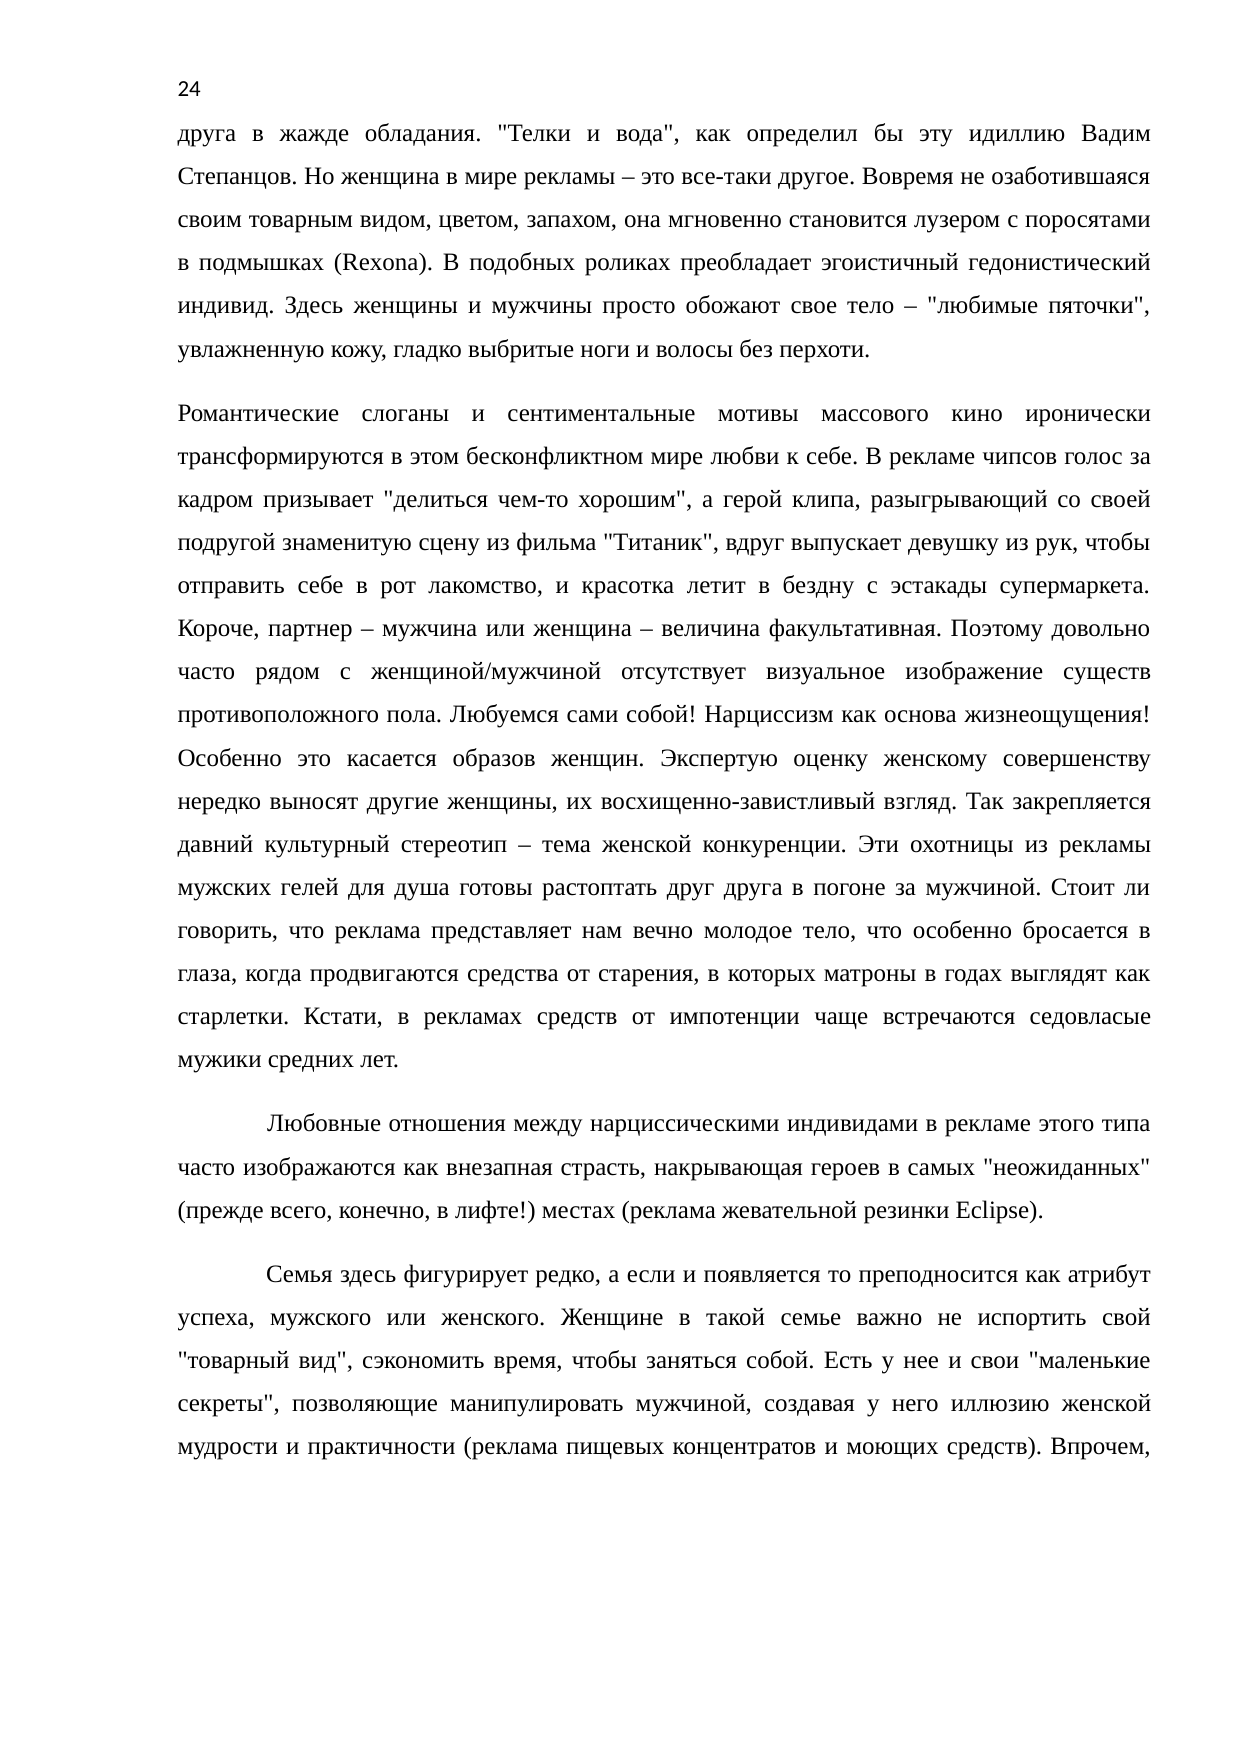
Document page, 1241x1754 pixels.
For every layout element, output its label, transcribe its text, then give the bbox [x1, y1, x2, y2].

text Семья здесь фигурирует редко, а если и появляется то преподносится как атрибут успеха, мужского или женского. Женщине в такой семье важно не испортить свой "товарный вид", сэкономить время, чтобы заняться собой. Есть у нее и свои "маленькие секреты", позволяющие манипулировать мужчиной, создавая у него иллюзию женской мудрости и практичности (реклама пищевых концентратов и моющих средств). Впрочем, [177, 1259, 1152, 1460]
text Любовные отношения между нарциссическими индивидами в рекламе этого типа часто изображаются как внезапная страсть, накрывающая героев в самых "неожиданных" (прежде всего, конечно, в лифте!) местах (реклама жевательной резинки Eclipse). [177, 1108, 1152, 1223]
text друга в жажде обладания. "Телки и вода", как определил бы эту идиллию Вадим Степанцов. Но женщина в мире рекламы – это все-таки другое. Вовремя не озаботившаяся своим товарным видом, цветом, запахом, она мгновенно становится лузером с поросятами в подмышках (Rexona). В подобных роликах преобладает эгоистичный гедонистический индивид. Здесь женщины и мужчины просто обожают свое тело – "любимые пяточки", увлажненную кожу, гладко выбритые ноги и волосы без перхоти. [177, 118, 1152, 362]
text Романтические слоганы и сентиментальные мотивы массового кино иронически трансформируются в этом бесконфликтном мире любви к себе. В рекламе чипсов голос за кадром призывает "делиться чем-то хорошим", а герой клипа, разыгрывающий со своей подругой знаменитую сцену из фильма "Титаник", вдруг выпускает девушку из рук, чтобы отправить себе в рот лакомство, и красотка летит в бездну с эстакады супермаркета. Короче, партнер – мужчина или женщина – величина факультативная. Поэтому довольно часто рядом с женщиной/мужчиной отсутствует визуальное изображение существ противоположного пола. Любуемся сами собой! Нарциссизм как основа жизнеощущения! Особенно это касается образов женщин. Экспертую оценку женскому совершенству нередко выносят другие женщины, их восхищенно-завистливый взгляд. Так закрепляется давний культурный стереотип – тема женской конкуренции. Эти охотницы из рекламы мужских гелей для душа готовы растоптать друг друга в погоне за мужчиной. Стоит ли говорить, что реклама представляет нам вечно молодое тело, что особенно бросается в глаза, когда продвигаются средства от старения, в которых матроны в годах выглядят как старлетки. Кстати, в рекламах средств от импотенции чаще встречаются седовласые мужики средних лет. [177, 398, 1152, 1073]
